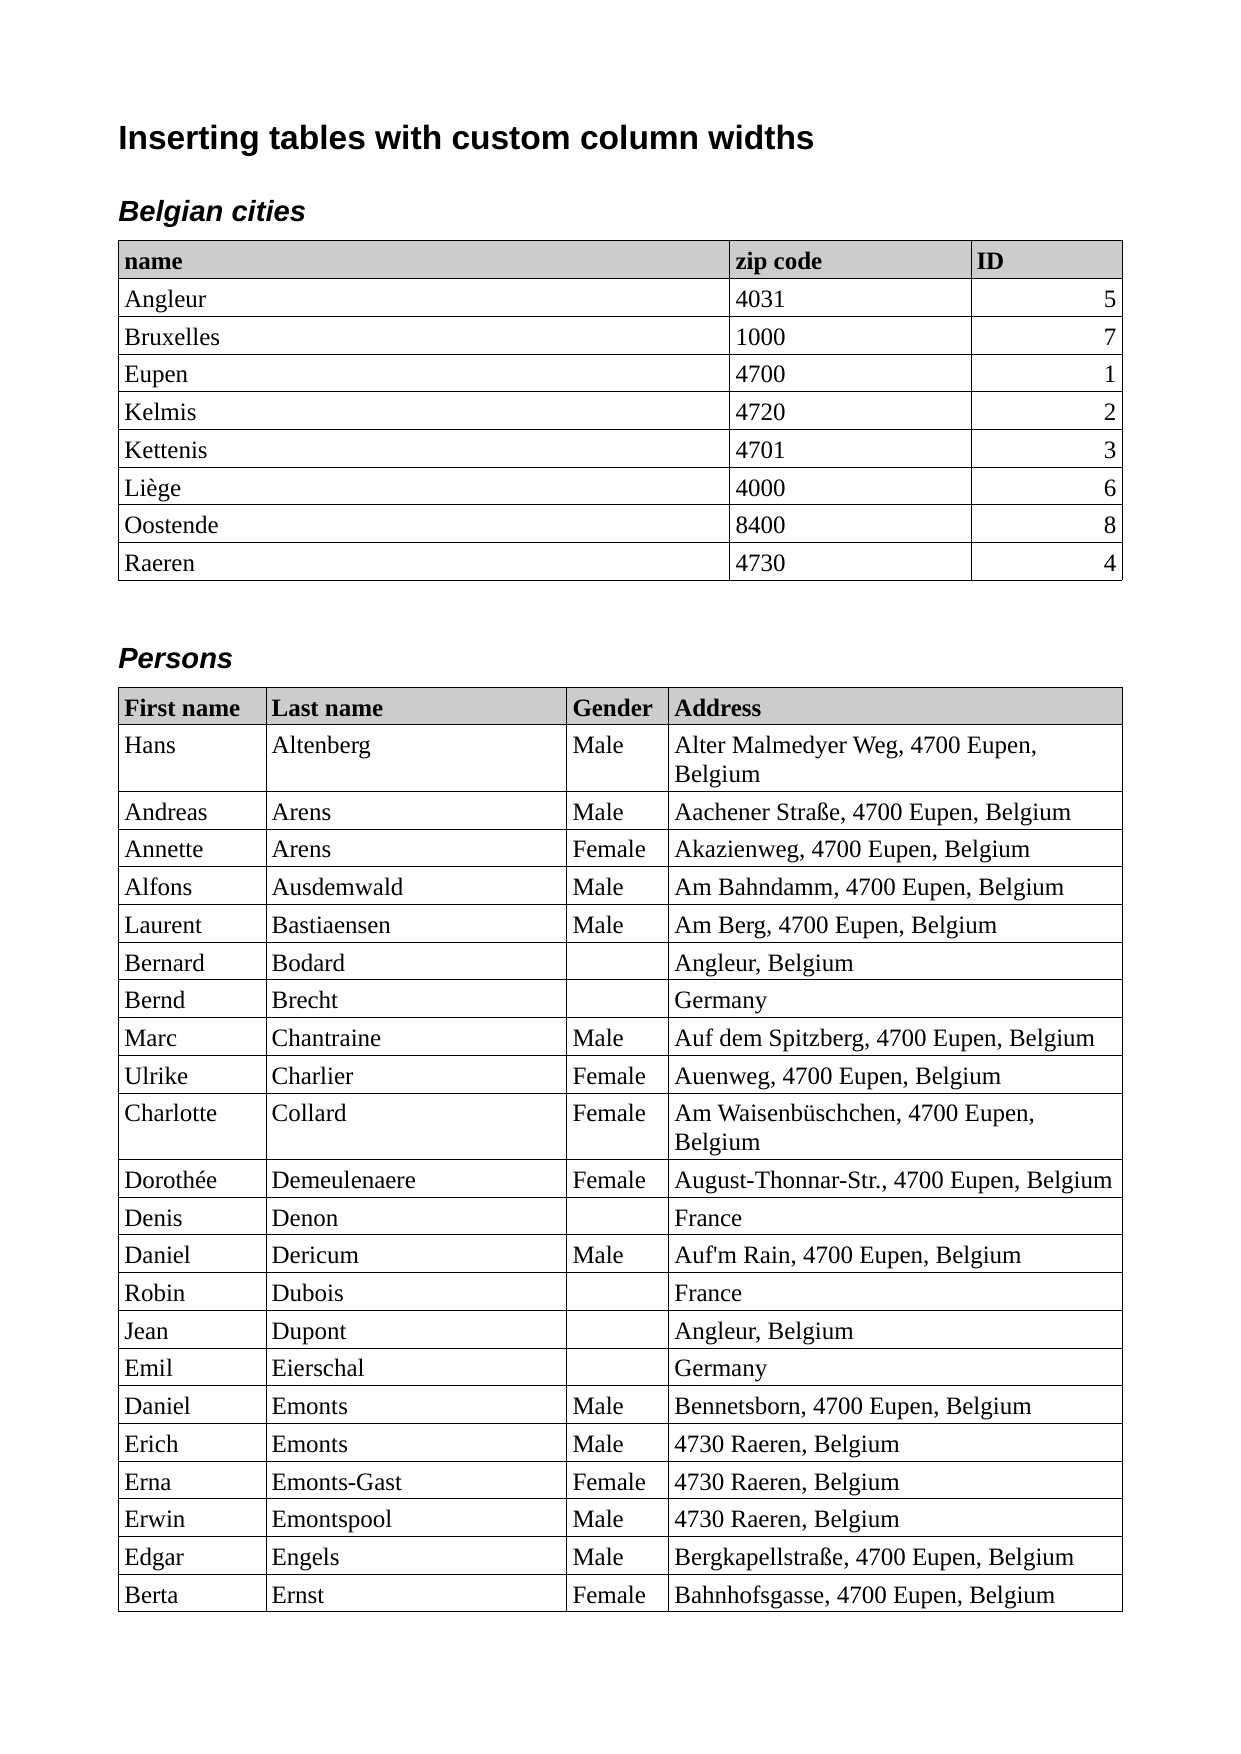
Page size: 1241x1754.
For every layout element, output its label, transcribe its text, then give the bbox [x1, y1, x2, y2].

table_cell Ernst [267, 1575, 566, 1611]
table_cell Dericum [267, 1235, 566, 1272]
table_cell Erich [119, 1424, 266, 1461]
table_cell Aachener Straße, 4700 Eupen, Belgium [669, 792, 1122, 828]
table_cell [567, 1198, 668, 1234]
table_cell Auf dem Spitzberg, 4700 Eupen, Belgium [669, 1018, 1122, 1055]
table_cell 8 [972, 505, 1122, 542]
table_cell Daniel [119, 1386, 266, 1423]
table_cell Akazienweg, 4700 Eupen, Belgium [669, 830, 1122, 866]
table_cell Bastiaensen [267, 905, 566, 942]
table_cell Female [567, 830, 668, 866]
table_cell [567, 980, 668, 1017]
table_cell Male [567, 1386, 668, 1423]
table_cell Female [567, 1575, 668, 1611]
table_cell Kettenis [119, 430, 729, 467]
table_cell [567, 943, 668, 979]
table_cell Eierschal [267, 1349, 566, 1385]
table_cell 4720 [730, 392, 971, 429]
table_header zip code [730, 241, 971, 278]
subtitle Persons [118, 641, 1122, 674]
table_cell Arens [267, 792, 566, 828]
table_cell Germany [669, 980, 1122, 1017]
table_cell Male [567, 905, 668, 942]
table_cell Dubois [267, 1273, 566, 1310]
table_cell France [669, 1198, 1122, 1234]
table_cell Charlotte [119, 1094, 266, 1159]
table_cell Female [567, 1160, 668, 1197]
table_cell Emontspool [267, 1499, 566, 1536]
table_cell Bruxelles [119, 317, 729, 353]
table_cell 7 [972, 317, 1122, 353]
table_cell France [669, 1273, 1122, 1310]
table_cell Emonts [267, 1386, 566, 1423]
table_cell Male [567, 1235, 668, 1272]
table_cell 4730 Raeren, Belgium [669, 1462, 1122, 1498]
table_cell Male [567, 792, 668, 828]
table_cell Male [567, 867, 668, 904]
table_cell Engels [267, 1537, 566, 1574]
table_cell Alfons [119, 867, 266, 904]
table_cell Eupen [119, 355, 729, 391]
table_cell Annette [119, 830, 266, 866]
table_cell Male [567, 1018, 668, 1055]
table_cell Ausdemwald [267, 867, 566, 904]
table_cell Bodard [267, 943, 566, 979]
table_cell Angleur, Belgium [669, 1311, 1122, 1347]
table_cell Liège [119, 468, 729, 504]
table_cell Brecht [267, 980, 566, 1017]
table_cell Marc [119, 1018, 266, 1055]
table_cell Angleur [119, 279, 729, 316]
table_cell Robin [119, 1273, 266, 1310]
table_cell 4031 [730, 279, 971, 316]
table_cell 4730 Raeren, Belgium [669, 1424, 1122, 1461]
table_cell Female [567, 1056, 668, 1092]
table_cell Collard [267, 1094, 566, 1159]
table_cell Bernard [119, 943, 266, 979]
table_cell [567, 1349, 668, 1385]
table_cell Laurent [119, 905, 266, 942]
table_header name [119, 241, 729, 278]
table_cell Jean [119, 1311, 266, 1347]
table_cell 3 [972, 430, 1122, 467]
table_cell Emonts-Gast [267, 1462, 566, 1498]
table_cell Germany [669, 1349, 1122, 1385]
table_cell Hans [119, 725, 266, 791]
table_cell Berta [119, 1575, 266, 1611]
table_cell [567, 1311, 668, 1347]
table_cell Auenweg, 4700 Eupen, Belgium [669, 1056, 1122, 1092]
table_cell 4 [972, 543, 1122, 580]
table_cell Female [567, 1462, 668, 1498]
table_cell Andreas [119, 792, 266, 828]
subtitle Inserting tables with custom column widths [118, 118, 1122, 157]
table_cell Dorothée [119, 1160, 266, 1197]
table_cell Male [567, 725, 668, 791]
table_cell Denon [267, 1198, 566, 1234]
table_cell Am Bahndamm, 4700 Eupen, Belgium [669, 867, 1122, 904]
table_cell Charlier [267, 1056, 566, 1092]
table_cell Bernd [119, 980, 266, 1017]
table_header Address [669, 688, 1122, 724]
table_cell Erwin [119, 1499, 266, 1536]
table_cell Emil [119, 1349, 266, 1385]
table_cell Male [567, 1424, 668, 1461]
table_cell Emonts [267, 1424, 566, 1461]
table_cell Kelmis [119, 392, 729, 429]
table_cell 4701 [730, 430, 971, 467]
subtitle Belgian cities [118, 194, 1122, 228]
table_cell Female [567, 1094, 668, 1159]
table_cell 1 [972, 355, 1122, 391]
table_cell Edgar [119, 1537, 266, 1574]
table_cell Bergkapellstraße, 4700 Eupen, Belgium [669, 1537, 1122, 1574]
table_cell 4730 [730, 543, 971, 580]
table_cell Raeren [119, 543, 729, 580]
table_cell Bennetsborn, 4700 Eupen, Belgium [669, 1386, 1122, 1423]
table_cell Angleur, Belgium [669, 943, 1122, 979]
table_cell Daniel [119, 1235, 266, 1272]
table_cell Alter Malmedyer Weg, 4700 Eupen, Belgium [669, 725, 1122, 791]
table_cell 6 [972, 468, 1122, 504]
table_cell 2 [972, 392, 1122, 429]
table_cell Arens [267, 830, 566, 866]
table_cell Altenberg [267, 725, 566, 791]
table_cell 5 [972, 279, 1122, 316]
table_cell Male [567, 1537, 668, 1574]
table_cell Erna [119, 1462, 266, 1498]
table_cell Auf'm Rain, 4700 Eupen, Belgium [669, 1235, 1122, 1272]
table_cell Demeulenaere [267, 1160, 566, 1197]
table_cell August-Thonnar-Str., 4700 Eupen, Belgium [669, 1160, 1122, 1197]
table_cell Chantraine [267, 1018, 566, 1055]
table_cell Male [567, 1499, 668, 1536]
table_cell 1000 [730, 317, 971, 353]
table_cell Oostende [119, 505, 729, 542]
table_header Gender [567, 688, 668, 724]
table_cell Bahnhofsgasse, 4700 Eupen, Belgium [669, 1575, 1122, 1611]
table_cell 4730 Raeren, Belgium [669, 1499, 1122, 1536]
table_cell Am Waisenbüschchen, 4700 Eupen, Belgium [669, 1094, 1122, 1159]
table_cell Denis [119, 1198, 266, 1234]
table_cell Dupont [267, 1311, 566, 1347]
table_cell Ulrike [119, 1056, 266, 1092]
table_header Last name [267, 688, 566, 724]
table_cell 4000 [730, 468, 971, 504]
table_header First name [119, 688, 266, 724]
table_cell [567, 1273, 668, 1310]
table_cell 4700 [730, 355, 971, 391]
table_header ID [972, 241, 1122, 278]
table_cell Am Berg, 4700 Eupen, Belgium [669, 905, 1122, 942]
table_cell 8400 [730, 505, 971, 542]
